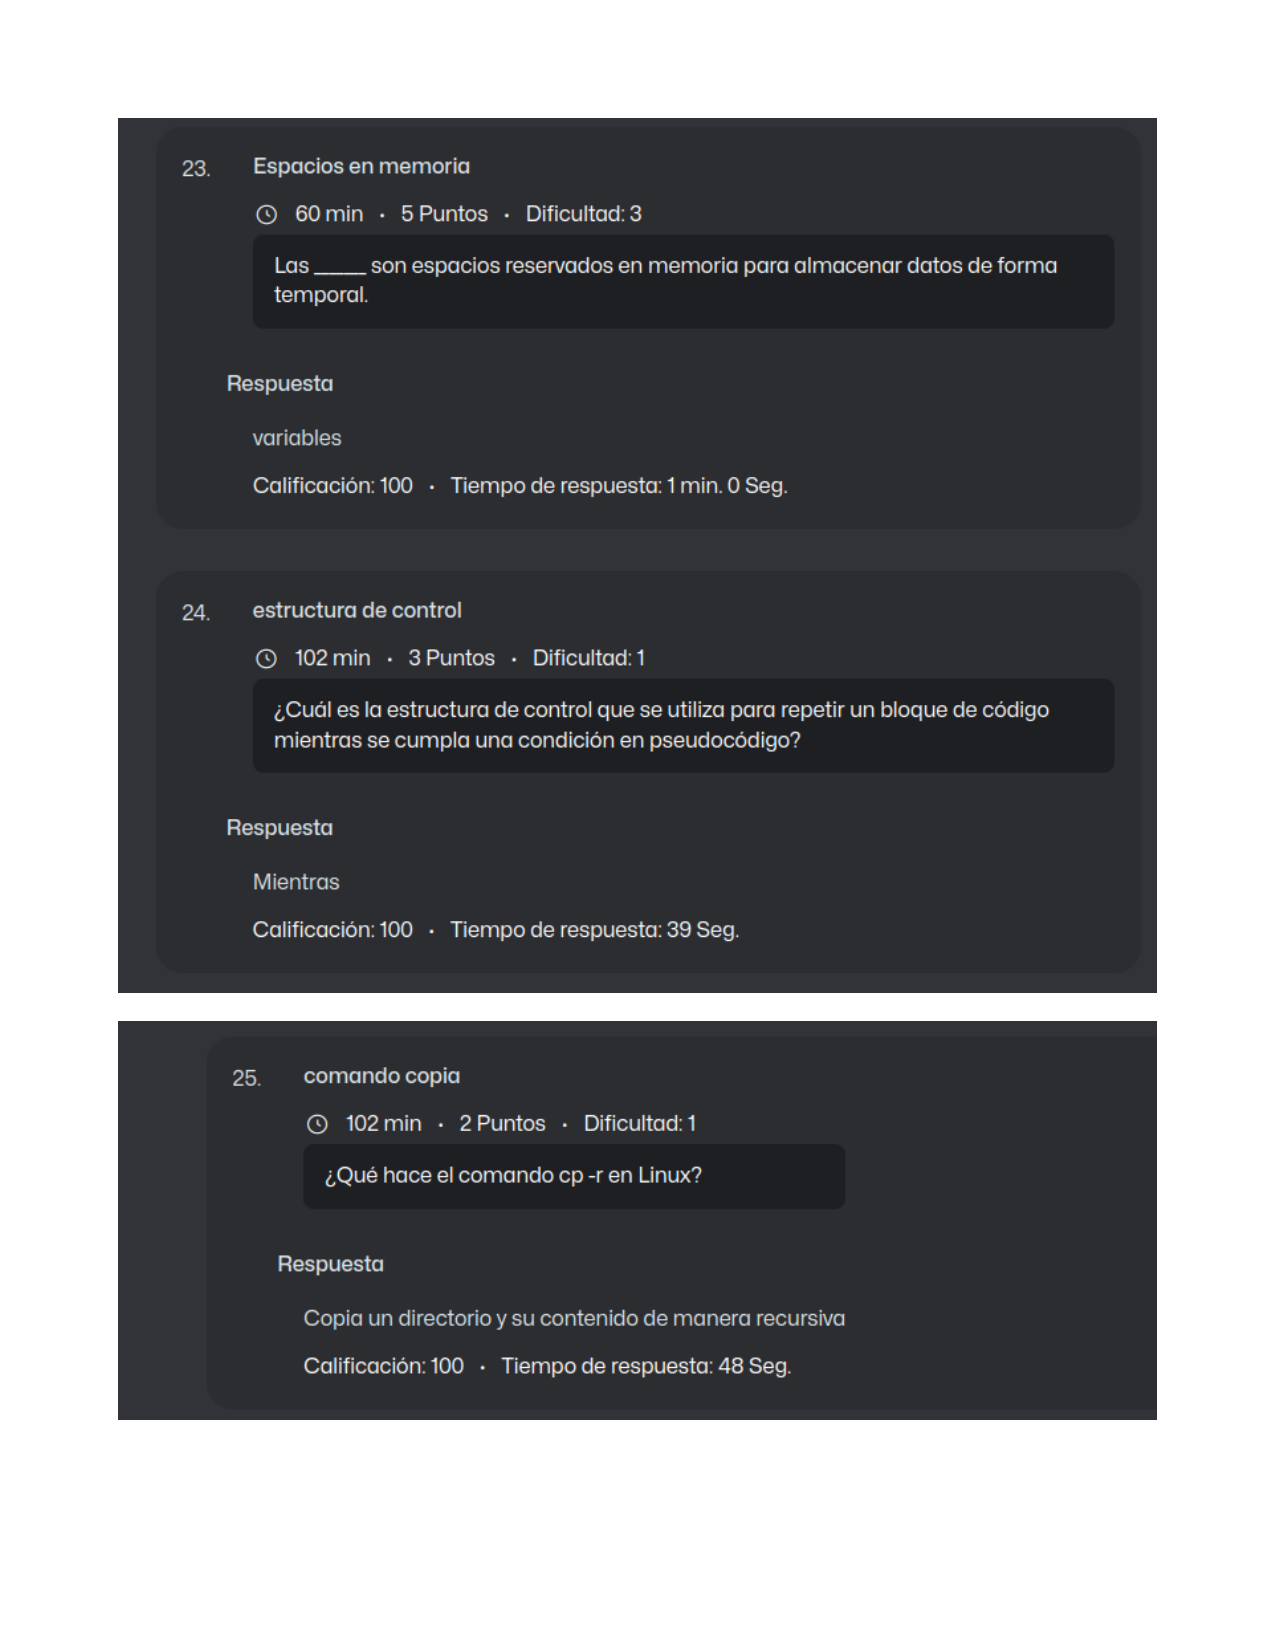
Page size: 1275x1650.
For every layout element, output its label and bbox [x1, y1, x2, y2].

picture [118, 118, 1157, 993]
picture [118, 1021, 1157, 1420]
